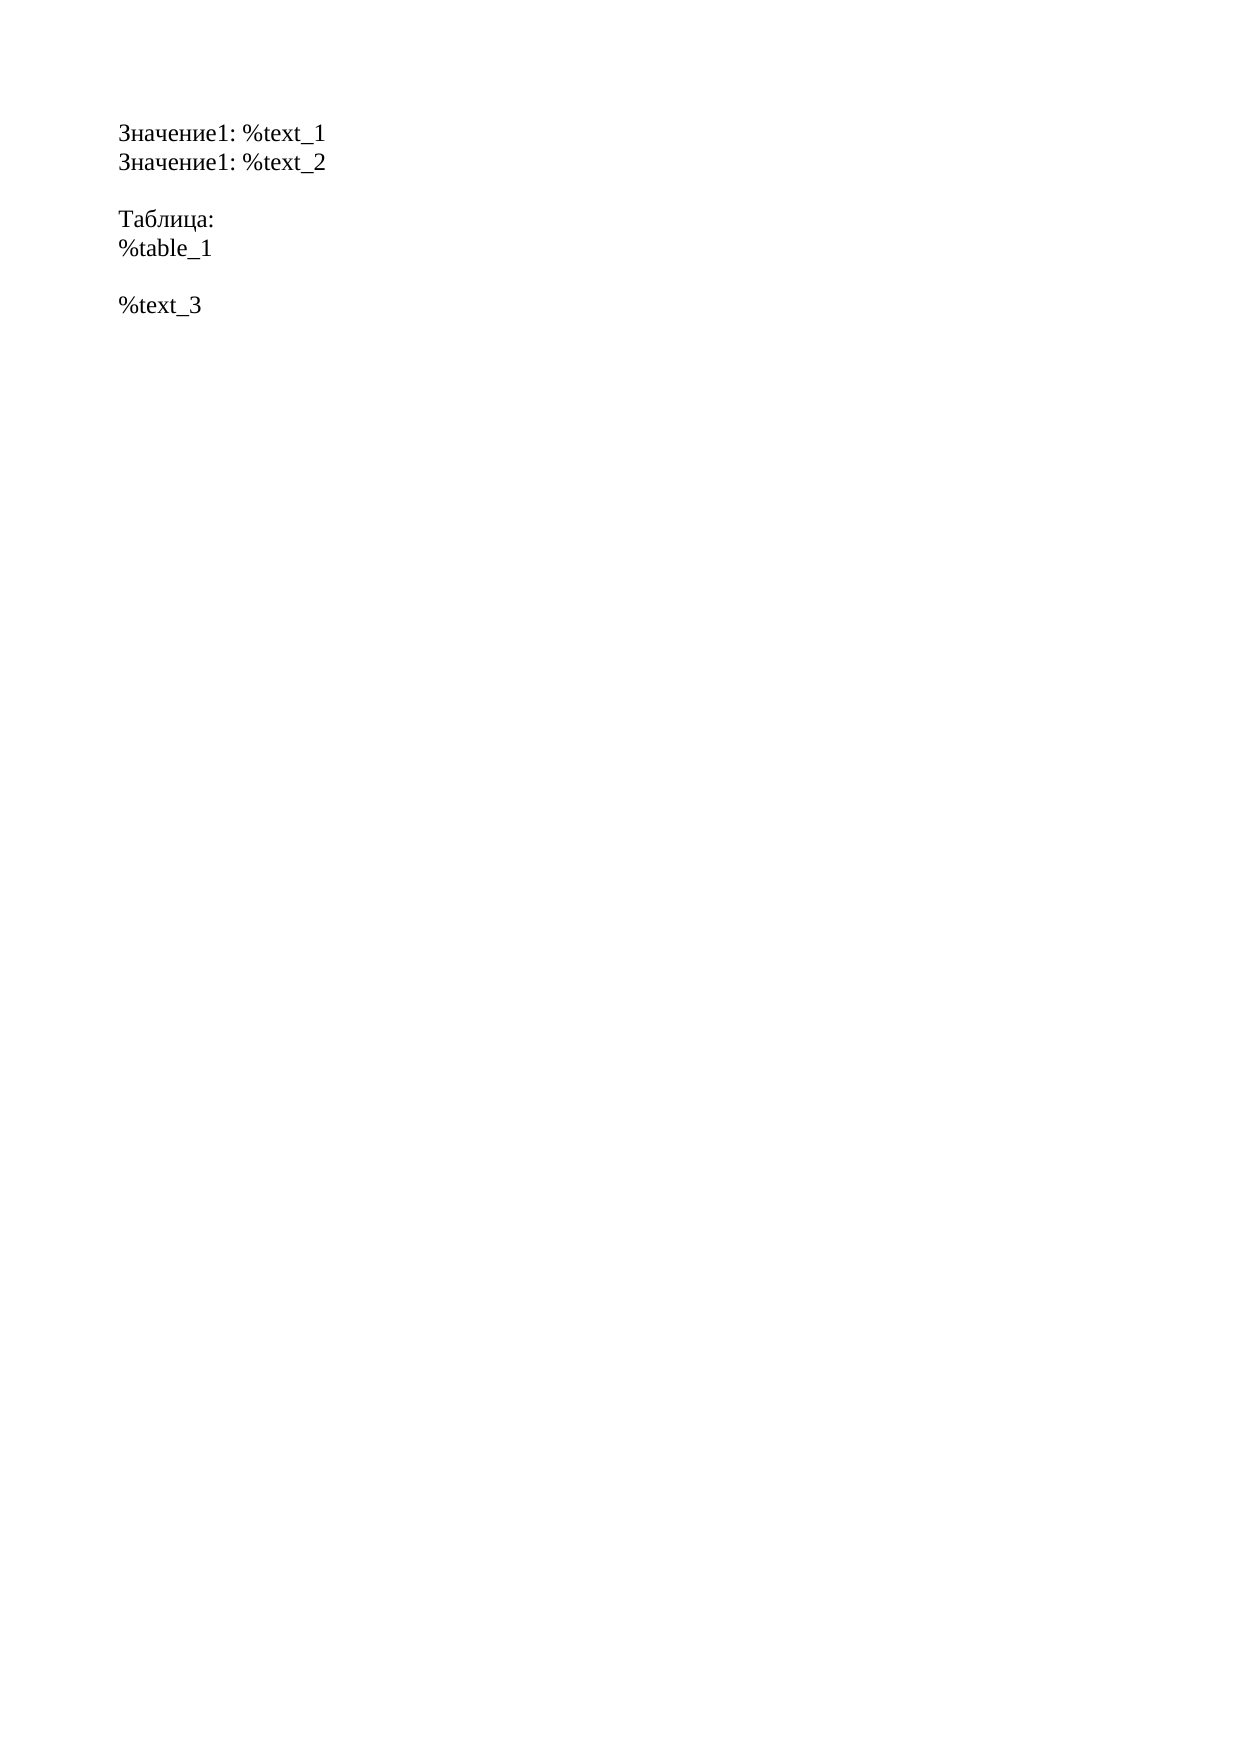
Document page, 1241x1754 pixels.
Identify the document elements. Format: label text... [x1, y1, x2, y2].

text Значение1: %text_2 [118, 147, 1122, 176]
text Таблица: [118, 204, 1122, 233]
text %table_1 [118, 233, 1122, 262]
text Значение1: %text_1 [118, 118, 1122, 147]
text %text_3 [118, 291, 1122, 319]
